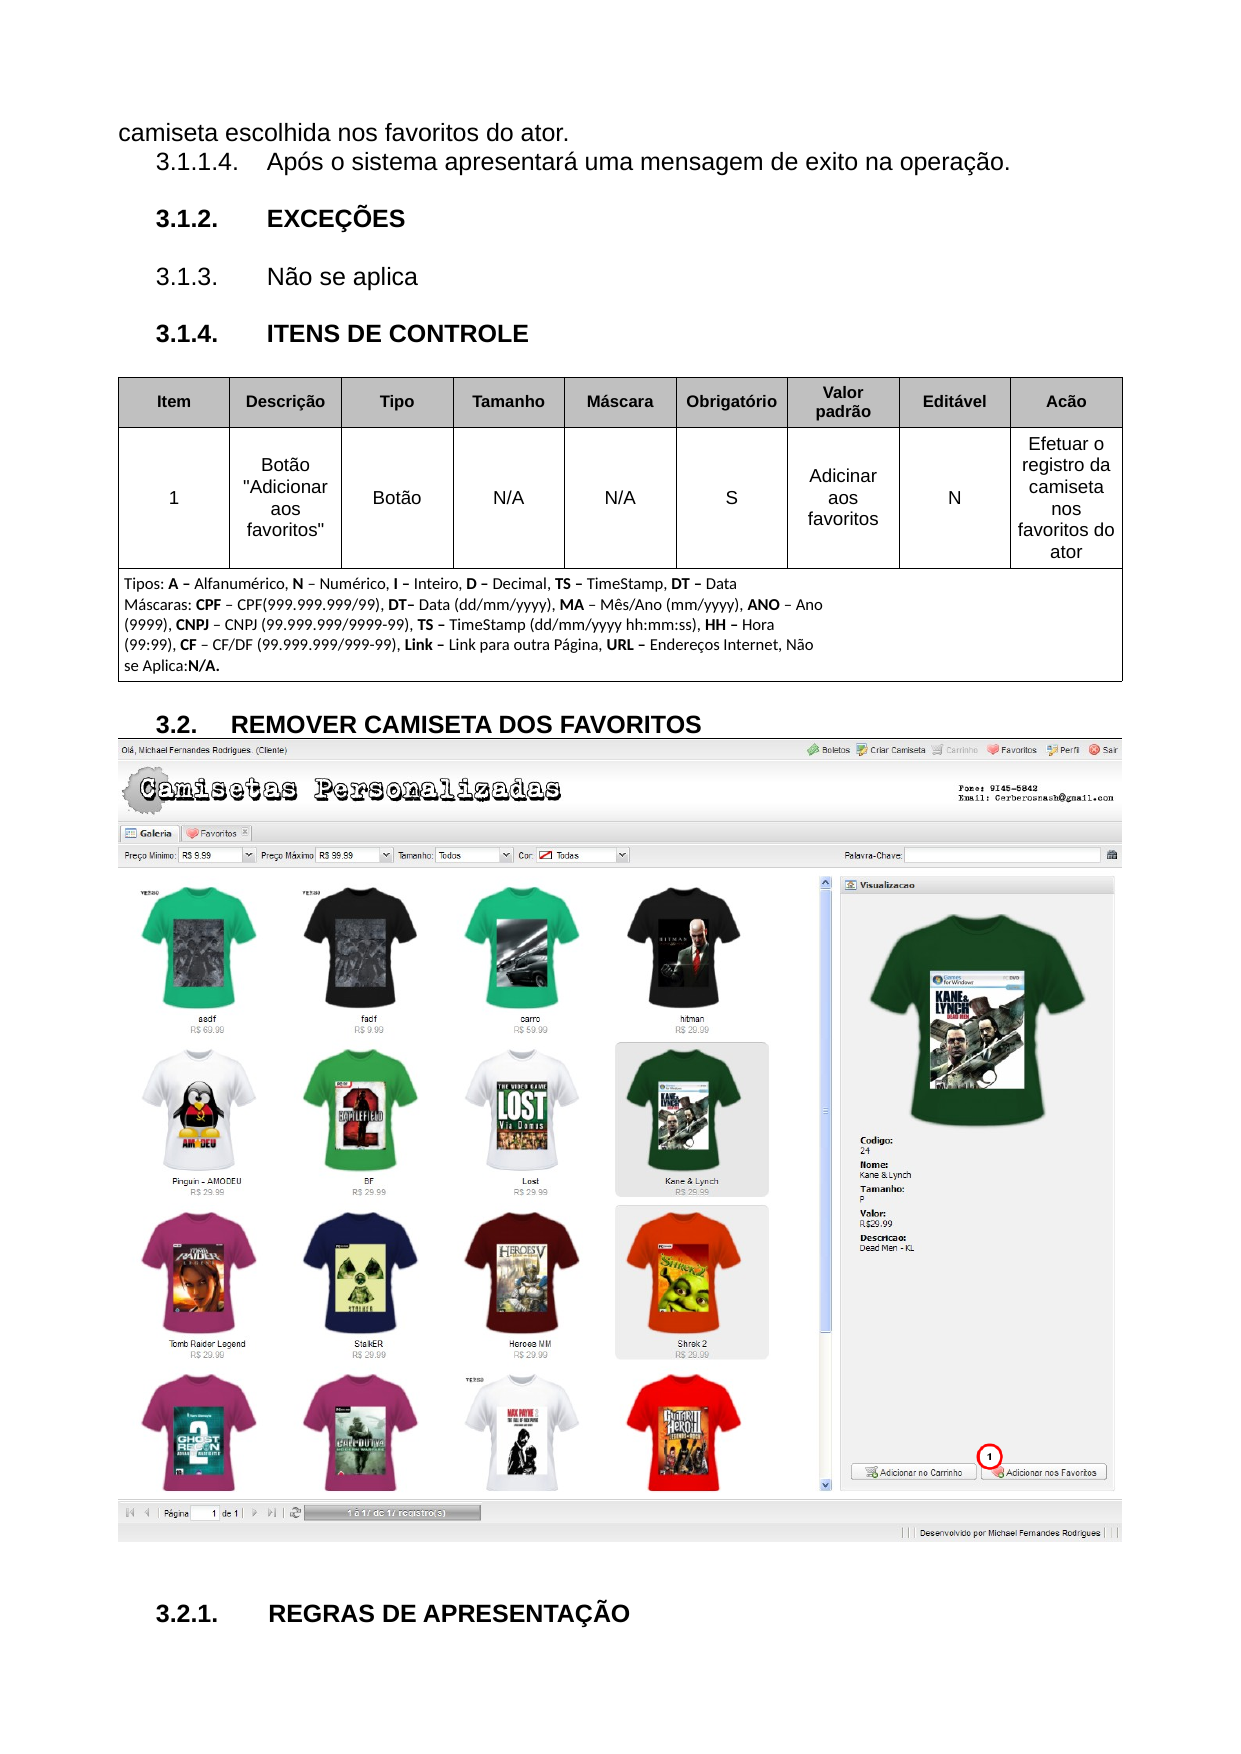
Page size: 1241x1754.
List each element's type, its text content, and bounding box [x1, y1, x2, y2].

list Após o sistema apresentará uma mensagem de exito na operação. [118, 147, 1122, 176]
table_cell N/A [565, 428, 676, 568]
picture [118, 738, 1122, 1542]
table_header Item [119, 378, 229, 427]
table_header Acão [1011, 378, 1122, 427]
table_header Editável [900, 378, 1010, 427]
table_cell 1 [119, 428, 229, 568]
table_cell N [900, 428, 1010, 568]
table_cell Botão "Adicionar aos favoritos" [230, 428, 341, 568]
table_cell Efetuar o registro da camiseta nos favoritos do ator [1011, 428, 1122, 568]
table_header Descrição [230, 378, 341, 427]
table_header Máscara [565, 378, 676, 427]
table_cell Adicinar aos favoritos [788, 428, 899, 568]
table_cell N/A [454, 428, 564, 568]
table_cell S [677, 428, 787, 568]
list ITENS DE CONTROLE [118, 319, 1122, 348]
list REMOVER CAMISETA DOS FAVORITOS [118, 710, 1122, 738]
table_header Tipo [342, 378, 453, 427]
table_header Valor padrão [788, 378, 899, 427]
table_cell Tipos: A – Alfanumérico, N – Numérico, I – Inteiro, D – Decimal, TS – TimeStamp, DT – Data Máscaras: CPF – CPF(999.999.999/99), DT– Data (dd/mm/yyyy), MA – Mês/Ano (mm/yyyy), ANO – Ano (9999), CNPJ – CNPJ (99.999.999/9999-99), TS – TimeStamp (dd/mm/yyyy hh:mm:ss), HH – Hora (99:99), CF – CF/DF (99.999.999/999-99), Link – Link para outra Página, URL – Endereços Internet, Não se Aplica:N/A. [119, 569, 1122, 681]
table_header Tamanho [454, 378, 564, 427]
table_header Obrigatório [677, 378, 787, 427]
list REGRAS DE APRESENTAÇÃO [118, 1599, 1122, 1628]
list camiseta escolhida nos favoritos do ator. [118, 118, 1122, 147]
list Não se aplica [118, 262, 1122, 291]
table_cell Botão [342, 428, 453, 568]
list EXCEÇÕES [118, 204, 1122, 233]
